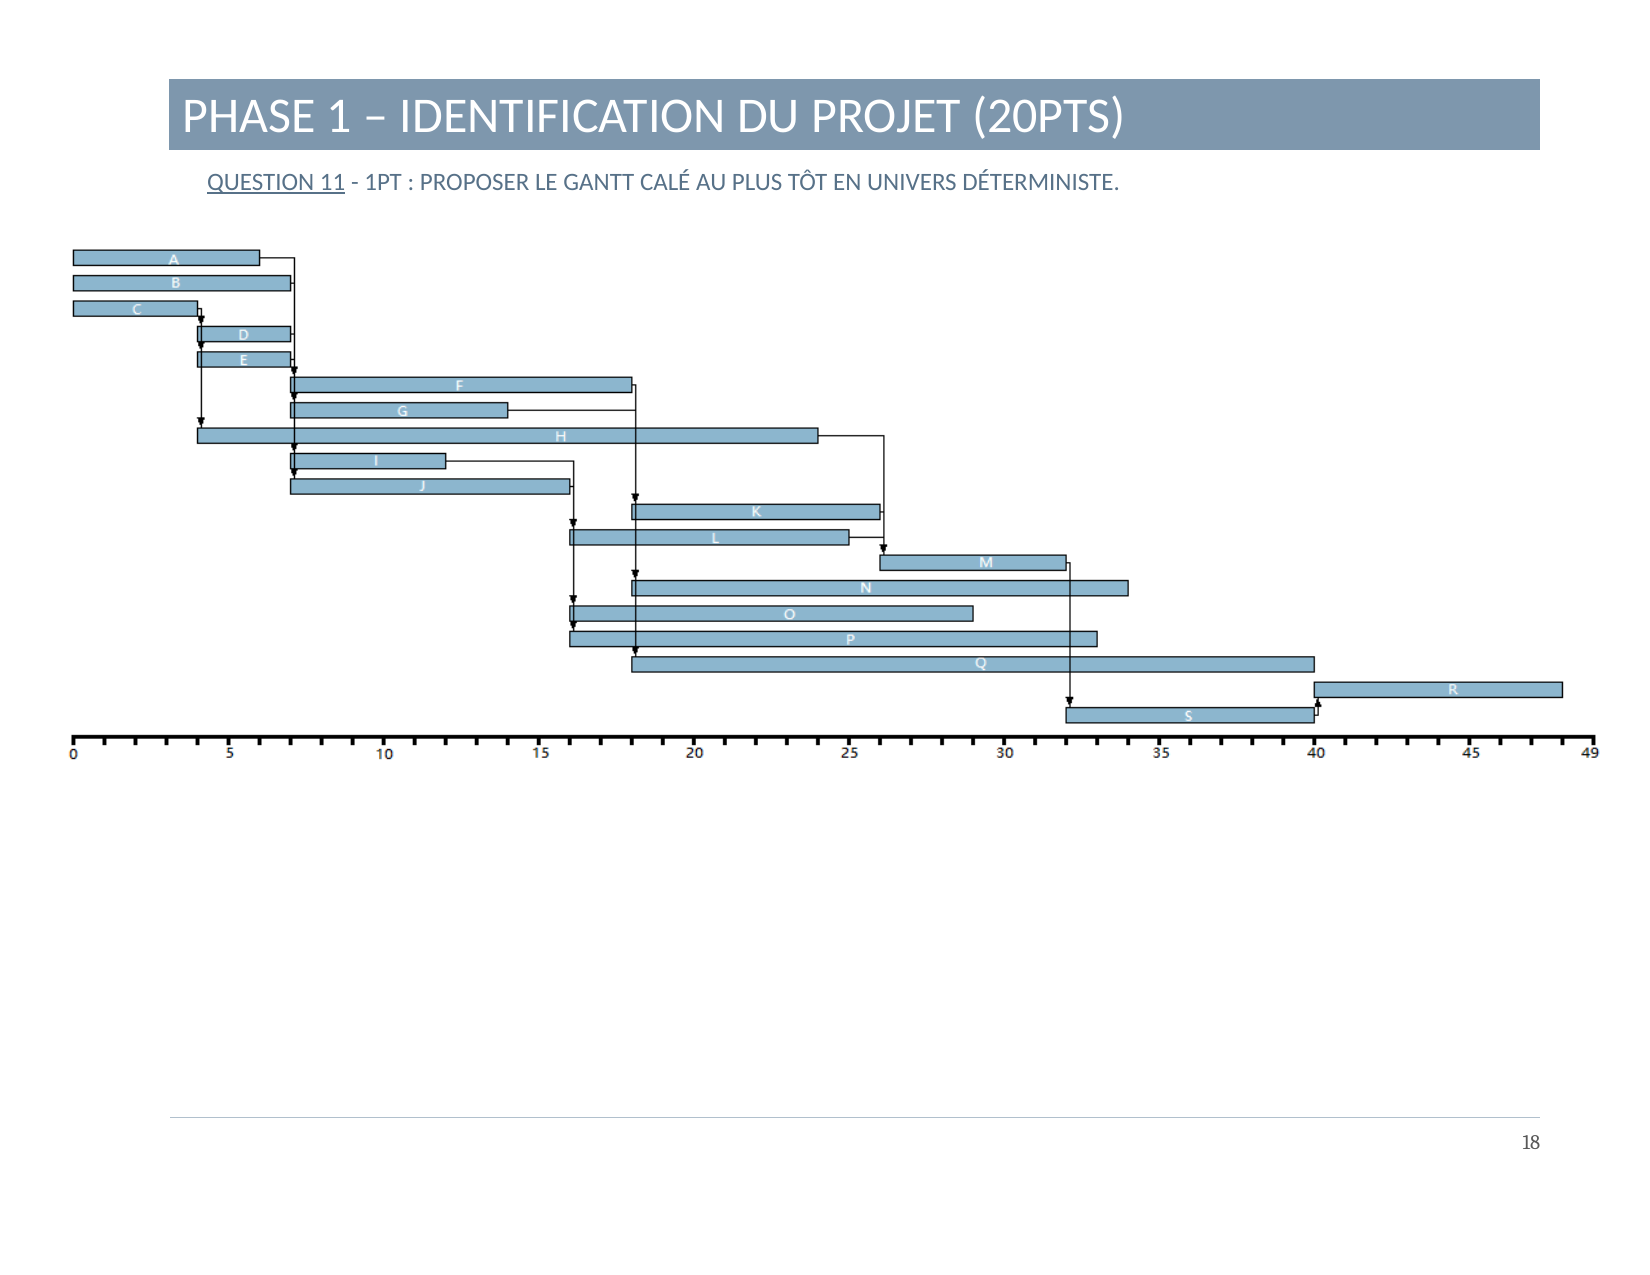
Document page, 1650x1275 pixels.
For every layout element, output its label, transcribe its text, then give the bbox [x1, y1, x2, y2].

text Question 11 - 1pt : Proposer le GANTT calé au plus tôt en univers déterministe. [207, 166, 1502, 197]
